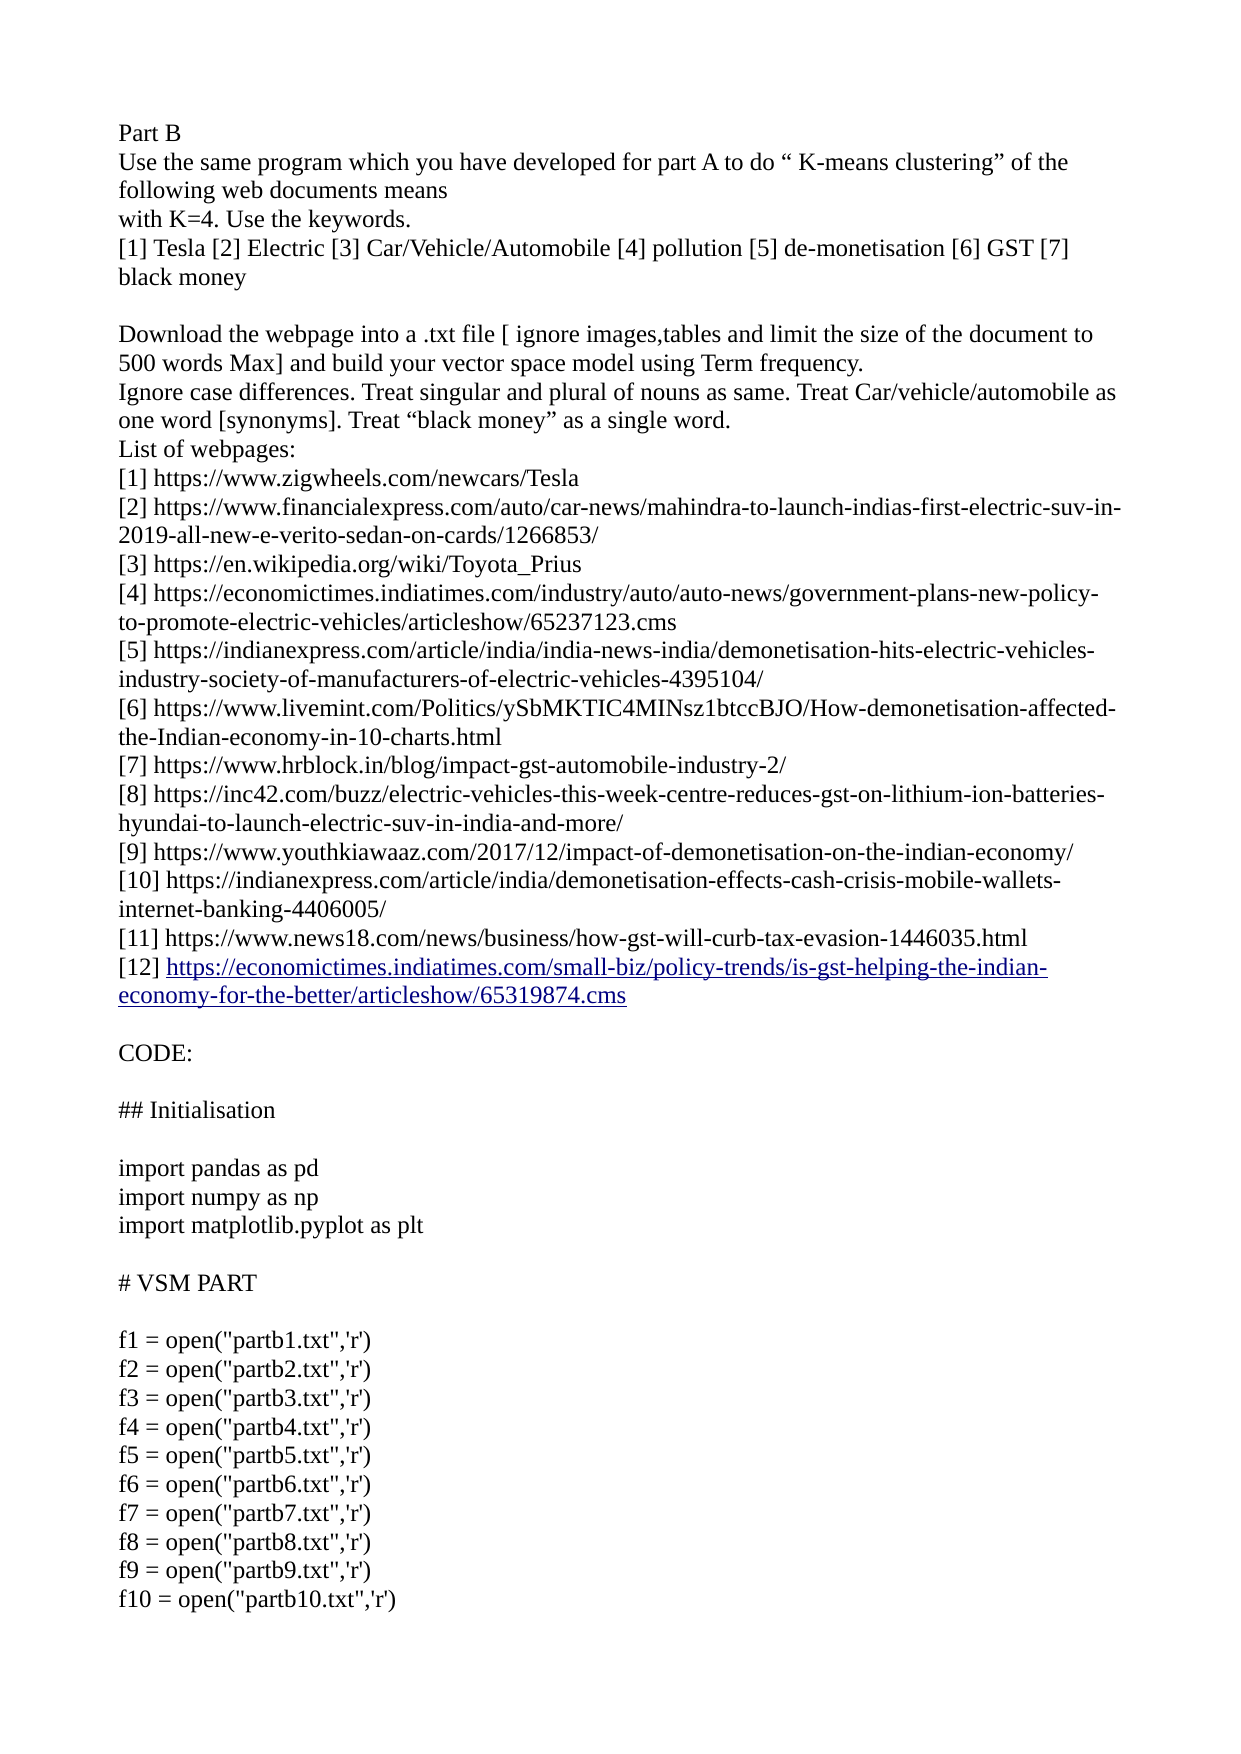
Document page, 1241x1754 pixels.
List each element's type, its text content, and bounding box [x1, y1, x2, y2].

text import matplotlib.pyplot as plt [118, 1211, 1122, 1239]
text ## Initialisation [118, 1096, 1122, 1124]
text [3] https://en.wikipedia.org/wiki/Toyota_Prius [118, 549, 1122, 578]
text [2] https://www.financialexpress.com/auto/car-news/mahindra-to-launch-indias-first-electric-suv-in-2019-all-new-e-verito-sedan-on-cards/1266853/ [118, 492, 1122, 549]
text CODE: [118, 1038, 1122, 1067]
text [7] https://www.hrblock.in/blog/impact-gst-automobile-industry-2/ [118, 751, 1122, 779]
text f1 = open("partb1.txt",'r') [118, 1326, 1122, 1354]
text f7 = open("partb7.txt",'r') [118, 1498, 1122, 1527]
text f9 = open("partb9.txt",'r') [118, 1556, 1122, 1584]
text [10] https://indianexpress.com/article/india/demonetisation-effects-cash-crisis-mobile-wallets-internet-banking-4406005/ [118, 866, 1122, 923]
text Ignore case differences. Treat singular and plural of nouns as same. Treat Car/vehicle/automobile as one word [synonyms]. Treat “black money” as a single word. [118, 377, 1122, 434]
text [5] https://indianexpress.com/article/india/india-news-india/demonetisation-hits-electric-vehicles-industry-society-of-manufacturers-of-electric-vehicles-4395104/ [118, 636, 1122, 693]
text # VSM PART [118, 1268, 1122, 1297]
text [6] https://www.livemint.com/Politics/ySbMKTIC4MINsz1btccBJO/How-demonetisation-affected-the-Indian-economy-in-10-charts.html [118, 693, 1122, 751]
text f5 = open("partb5.txt",'r') [118, 1441, 1122, 1469]
text [9] https://www.youthkiawaaz.com/2017/12/impact-of-demonetisation-on-the-indian-economy/ [118, 837, 1122, 866]
text Use the same program which you have developed for part A to do “ K-means clustering” of the following web documents means [118, 147, 1122, 204]
text import numpy as np [118, 1182, 1122, 1211]
text List of webpages: [118, 434, 1122, 463]
text [4] https://economictimes.indiatimes.com/industry/auto/auto-news/government-plans-new-policy-to-promote-electric-vehicles/articleshow/65237123.cms [118, 578, 1122, 636]
text [1] Tesla [2] Electric [3] Car/Vehicle/Automobile [4] pollution [5] de-monetisation [6] GST [7] black money [118, 233, 1122, 291]
text [11] https://www.news18.com/news/business/how-gst-will-curb-tax-evasion-1446035.html [118, 923, 1122, 952]
text Part B [118, 118, 1122, 147]
text import pandas as pd [118, 1153, 1122, 1182]
text f8 = open("partb8.txt",'r') [118, 1527, 1122, 1556]
text f2 = open("partb2.txt",'r') [118, 1354, 1122, 1383]
text [12] https://economictimes.indiatimes.com/small-biz/policy-trends/is-gst-helping-the-indian-economy-for-the-better/articleshow/65319874.cms [118, 952, 1122, 1009]
text f4 = open("partb4.txt",'r') [118, 1412, 1122, 1441]
text [8] https://inc42.com/buzz/electric-vehicles-this-week-centre-reduces-gst-on-lithium-ion-batteries-hyundai-to-launch-electric-suv-in-india-and-more/ [118, 779, 1122, 837]
text Download the webpage into a .txt file [ ignore images,tables and limit the size of the document to 500 words Max] and build your vector space model using Term frequency. [118, 319, 1122, 377]
text [1] https://www.zigwheels.com/newcars/Tesla [118, 463, 1122, 492]
text f6 = open("partb6.txt",'r') [118, 1469, 1122, 1498]
text f10 = open("partb10.txt",'r') [118, 1584, 1122, 1613]
text f3 = open("partb3.txt",'r') [118, 1383, 1122, 1412]
text with K=4. Use the keywords. [118, 204, 1122, 233]
